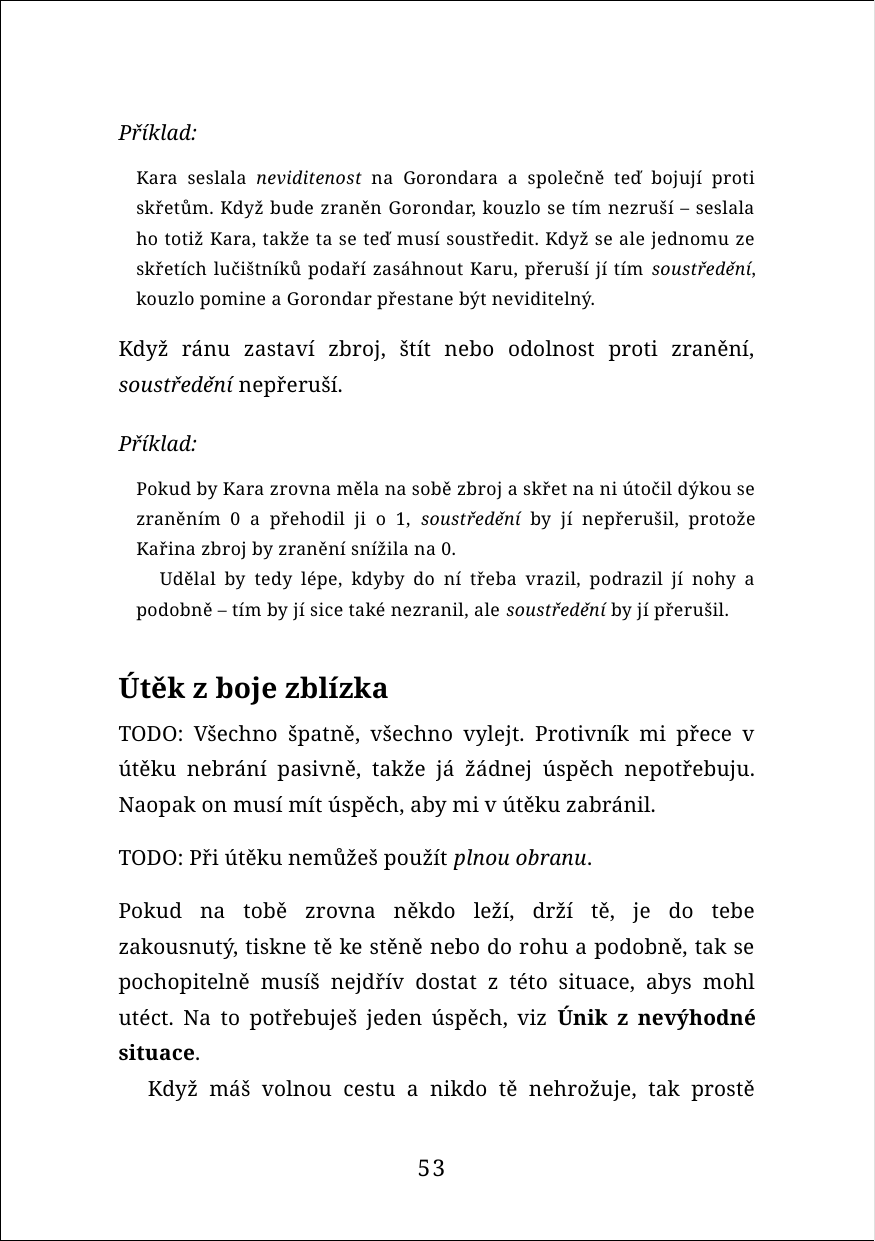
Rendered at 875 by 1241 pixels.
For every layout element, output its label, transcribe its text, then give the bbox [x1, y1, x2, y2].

text Pokud by Kara zrovna měla na sobě zbroj a skřet na ni útočil dýkou se zraněním 0 a přehodil ji o 1, soustředění by jí nepřerušil, protože Kařina zbroj by zranění snížila na 0. Udělal by tedy lépe, kdyby do ní třeba vrazil, podrazil jí nohy a podobně – tím by jí sice také nezranil, ale soustředění by jí přerušil. [136, 476, 756, 621]
text Když ránu zastaví zbroj, štít nebo odolnost proti zranění, soustředění nepřeruší. [118, 334, 756, 398]
text TODO: Při útěku nemůžeš použít plnou obranu. [118, 843, 756, 871]
text Kara seslala neviditenost na Gorondara a společně teď bojují proti skřetům. Když bude zraněn Gorondar, kouzlo se tím nezruší – seslala ho totiž Kara, takže ta se teď musí soustředit. Když se ale jednomu ze skřetích lučištníků podaří zasáhnout Karu, přeruší jí tím soustředění, kouzlo pomine a Gorondar přestane být neviditelný. [136, 166, 756, 311]
text Pokud na tobě zrovna někdo leží, drží tě, je do tebe zakousnutý, tiskne tě ke stěně nebo do rohu a podobně, tak se pochopitelně musíš nejdřív dostat z této situace, abys mohl utéct. Na to potřebuješ jeden úspěch, viz Únik z nevýhodné situace. Když máš volnou cestu a nikdo tě nehrožuje, tak prostě [118, 896, 756, 1102]
text Příklad: [118, 118, 756, 147]
text TODO: Všechno špatně, všechno vylejt. Protivník mi přece v útěku nebrání pasivně, takže já žádnej úspěch nepotřebuju. Naopak on musí mít úspěch, aby mi v útěku zabránil. [118, 719, 756, 818]
text Příklad: [118, 429, 756, 457]
subtitle Útěk z boje zblízka [118, 669, 756, 707]
